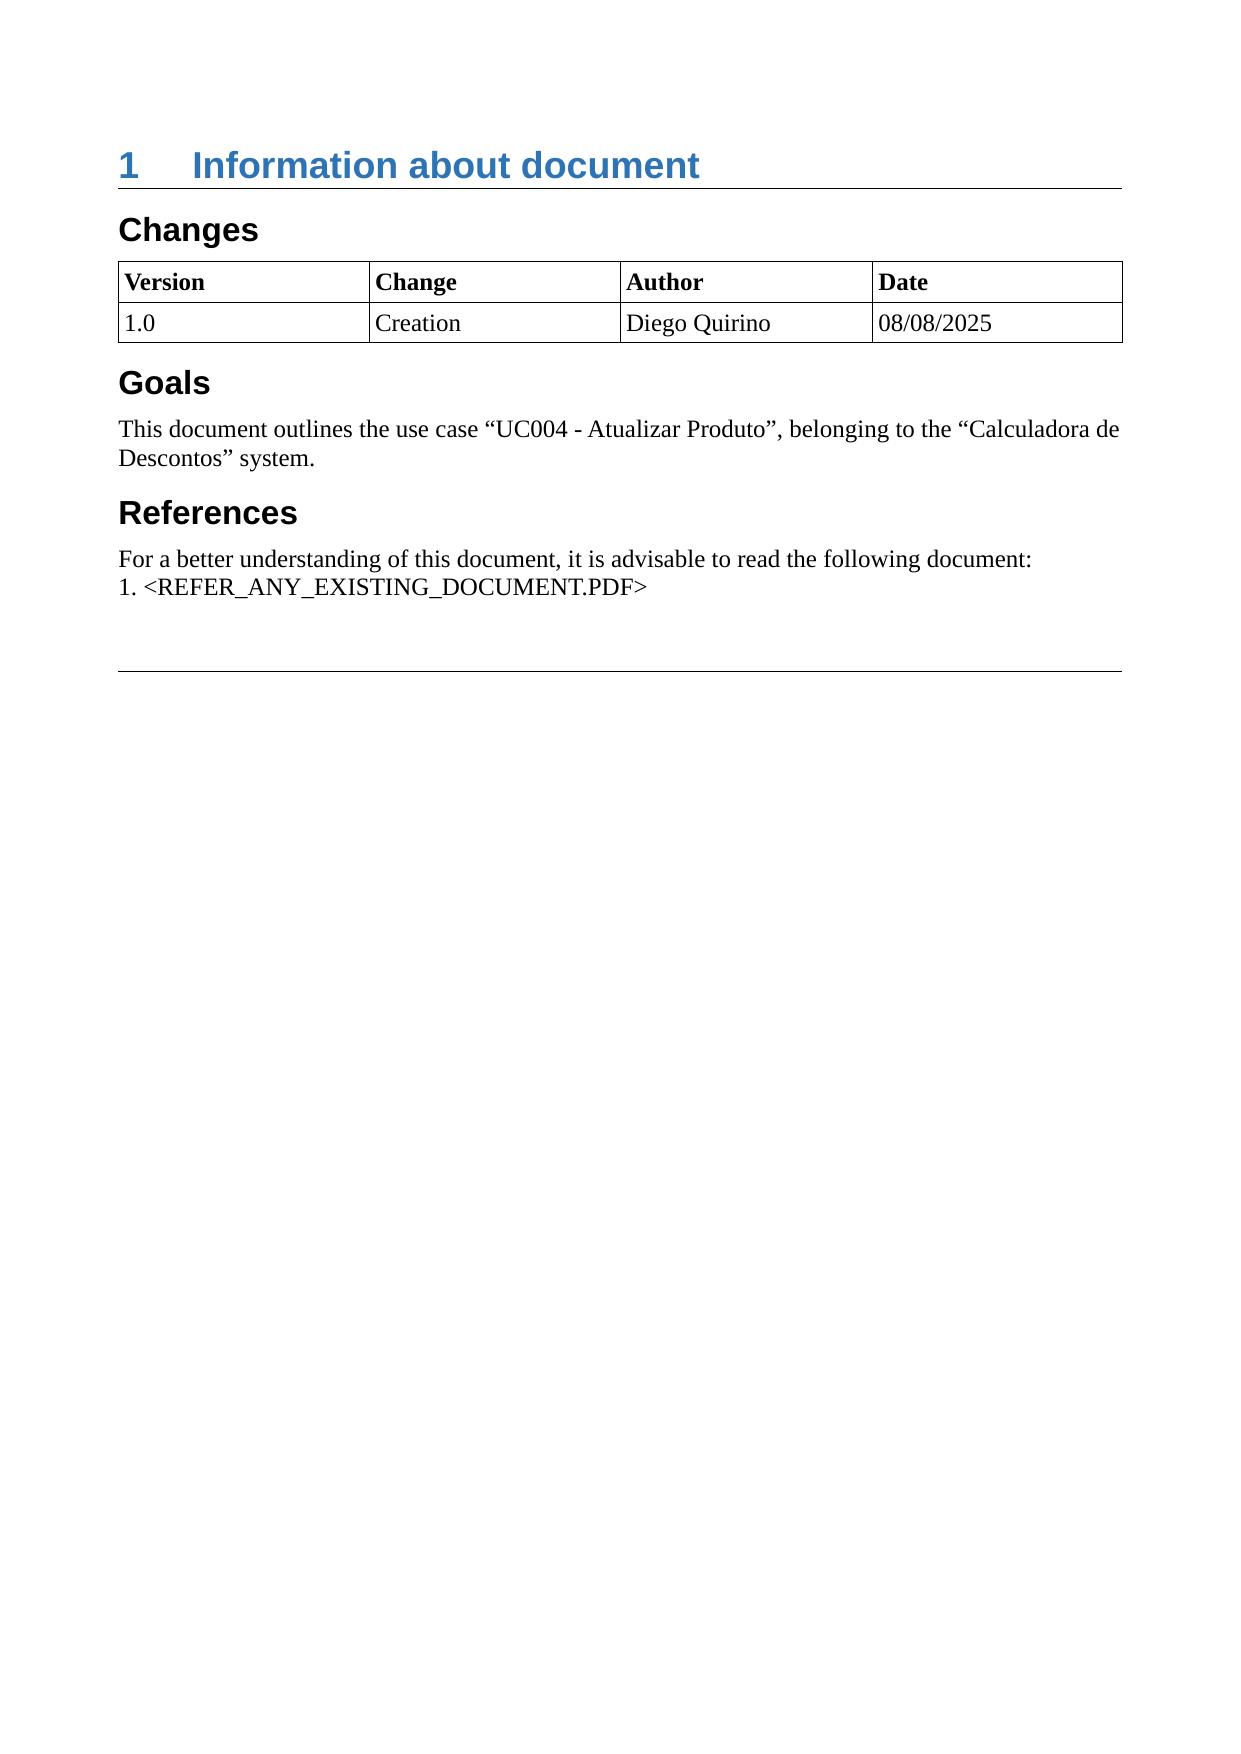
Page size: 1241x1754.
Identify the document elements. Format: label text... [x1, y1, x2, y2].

table_cell Creation [370, 303, 620, 342]
text 1. <REFER_ANY_EXISTING_DOCUMENT.PDF> [118, 572, 1122, 601]
subtitle References [118, 493, 1122, 531]
table_header Author [621, 262, 872, 301]
table_cell Diego Quirino [621, 303, 872, 342]
text For a better understanding of this document, it is advisable to read the following document: [118, 544, 1122, 572]
subtitle Goals [118, 363, 1122, 402]
table_cell 1.0 [119, 303, 369, 342]
table_header Date [873, 262, 1122, 301]
table_cell 08/08/2025 [873, 303, 1122, 342]
subtitle Information about document [118, 143, 1122, 188]
text This document outlines the use case “UC004 - Atualizar Produto”, belonging to the “Calculadora de Descontos” system. [118, 414, 1122, 472]
table_header Change [370, 262, 620, 301]
subtitle Changes [118, 210, 1122, 248]
table_header Version [119, 262, 369, 301]
